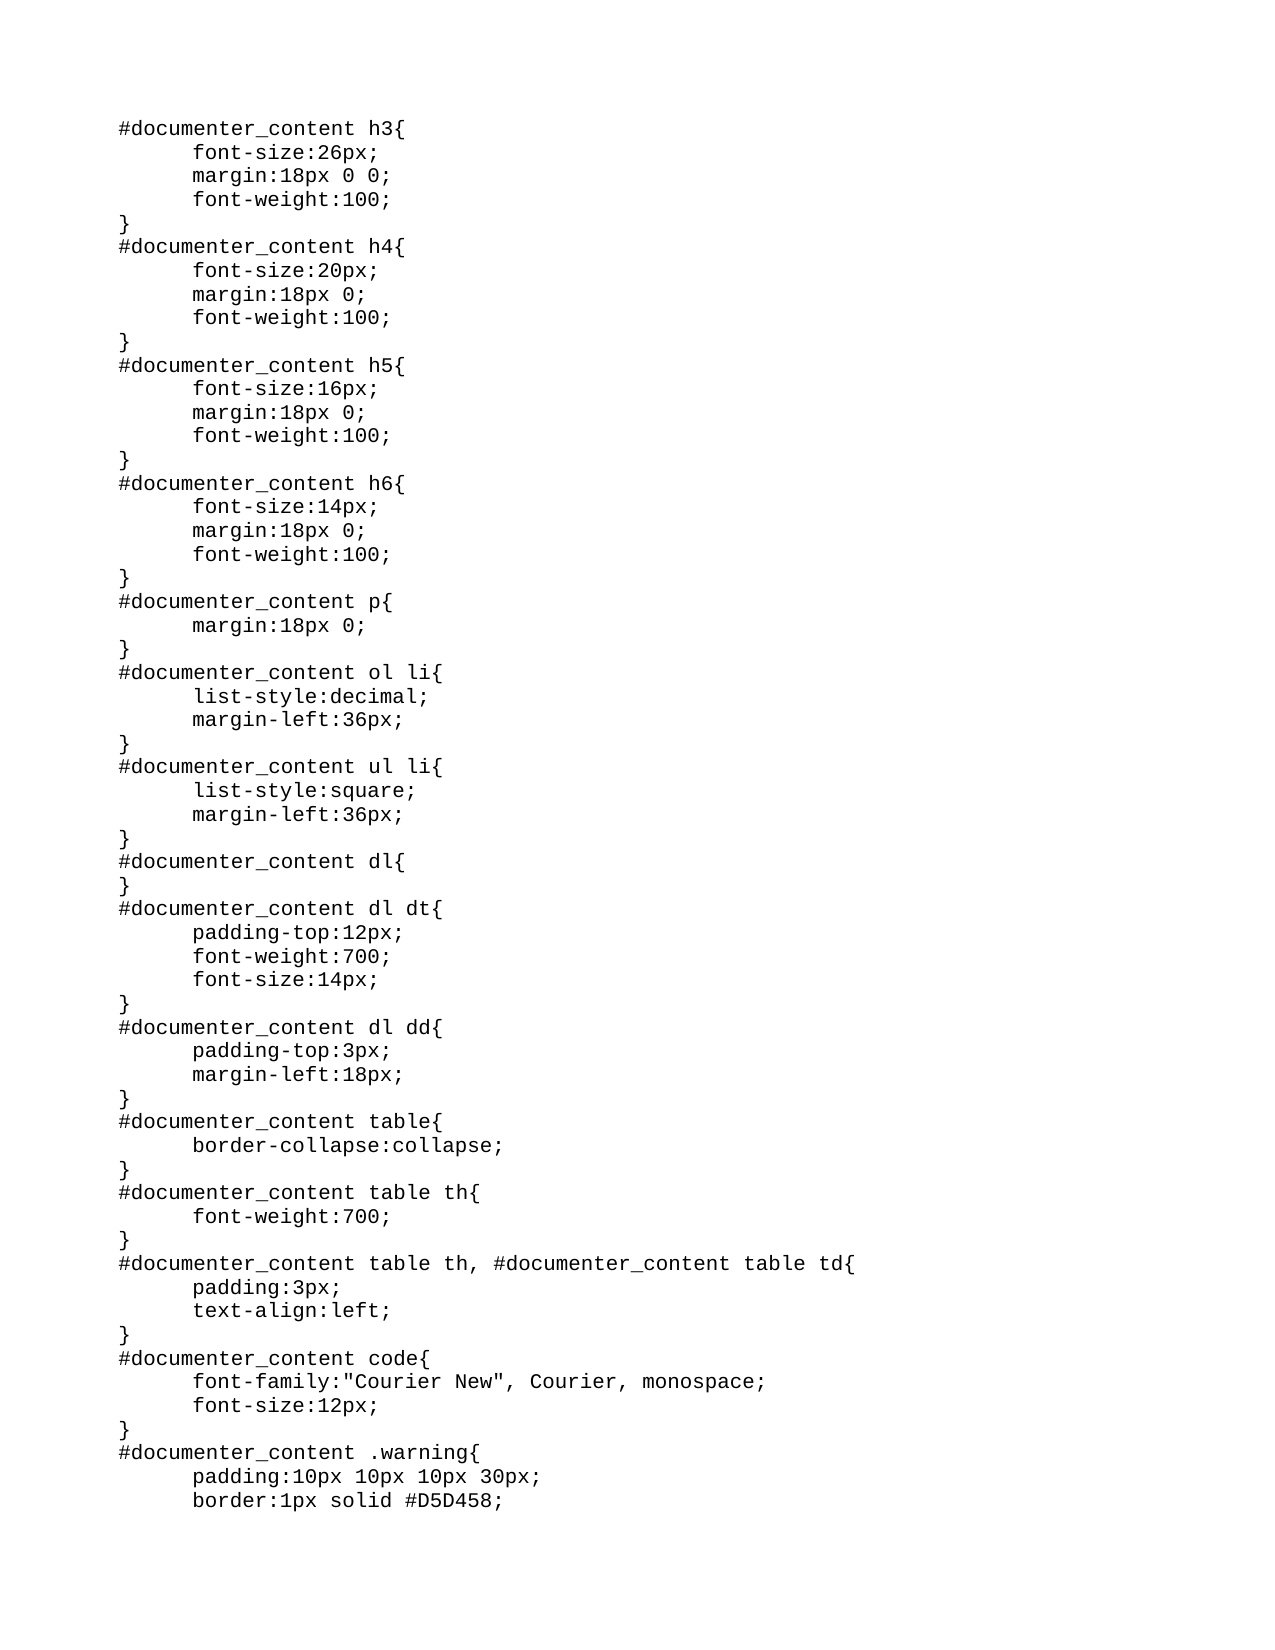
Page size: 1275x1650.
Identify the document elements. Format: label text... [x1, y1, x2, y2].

text #documenter_content h3{ font-size:26px; margin:18px 0 0; font-weight:100; } #documenter_content h4{ font-size:20px; margin:18px 0; font-weight:100; } #documenter_content h5{ font-size:16px; margin:18px 0; font-weight:100; } #documenter_content h6{ font-size:14px; margin:18px 0; font-weight:100; } #documenter_content p{ margin:18px 0; } #documenter_content ol li{ list-style:decimal; margin-left:36px; } #documenter_content ul li{ list-style:square; margin-left:36px; } #documenter_content dl{ } #documenter_content dl dt{ padding-top:12px; font-weight:700; font-size:14px; } #documenter_content dl dd{ padding-top:3px; margin-left:18px; } #documenter_content table{ border-collapse:collapse; } #documenter_content table th{ font-weight:700; } #documenter_content table th, #documenter_content table td{ padding:3px; text-align:left; } #documenter_content code{ font-family:"Courier New", Courier, monospace; font-size:12px; } #documenter_content .warning{ padding:10px 10px 10px 30px; border:1px solid #D5D458; [118, 118, 1157, 1513]
